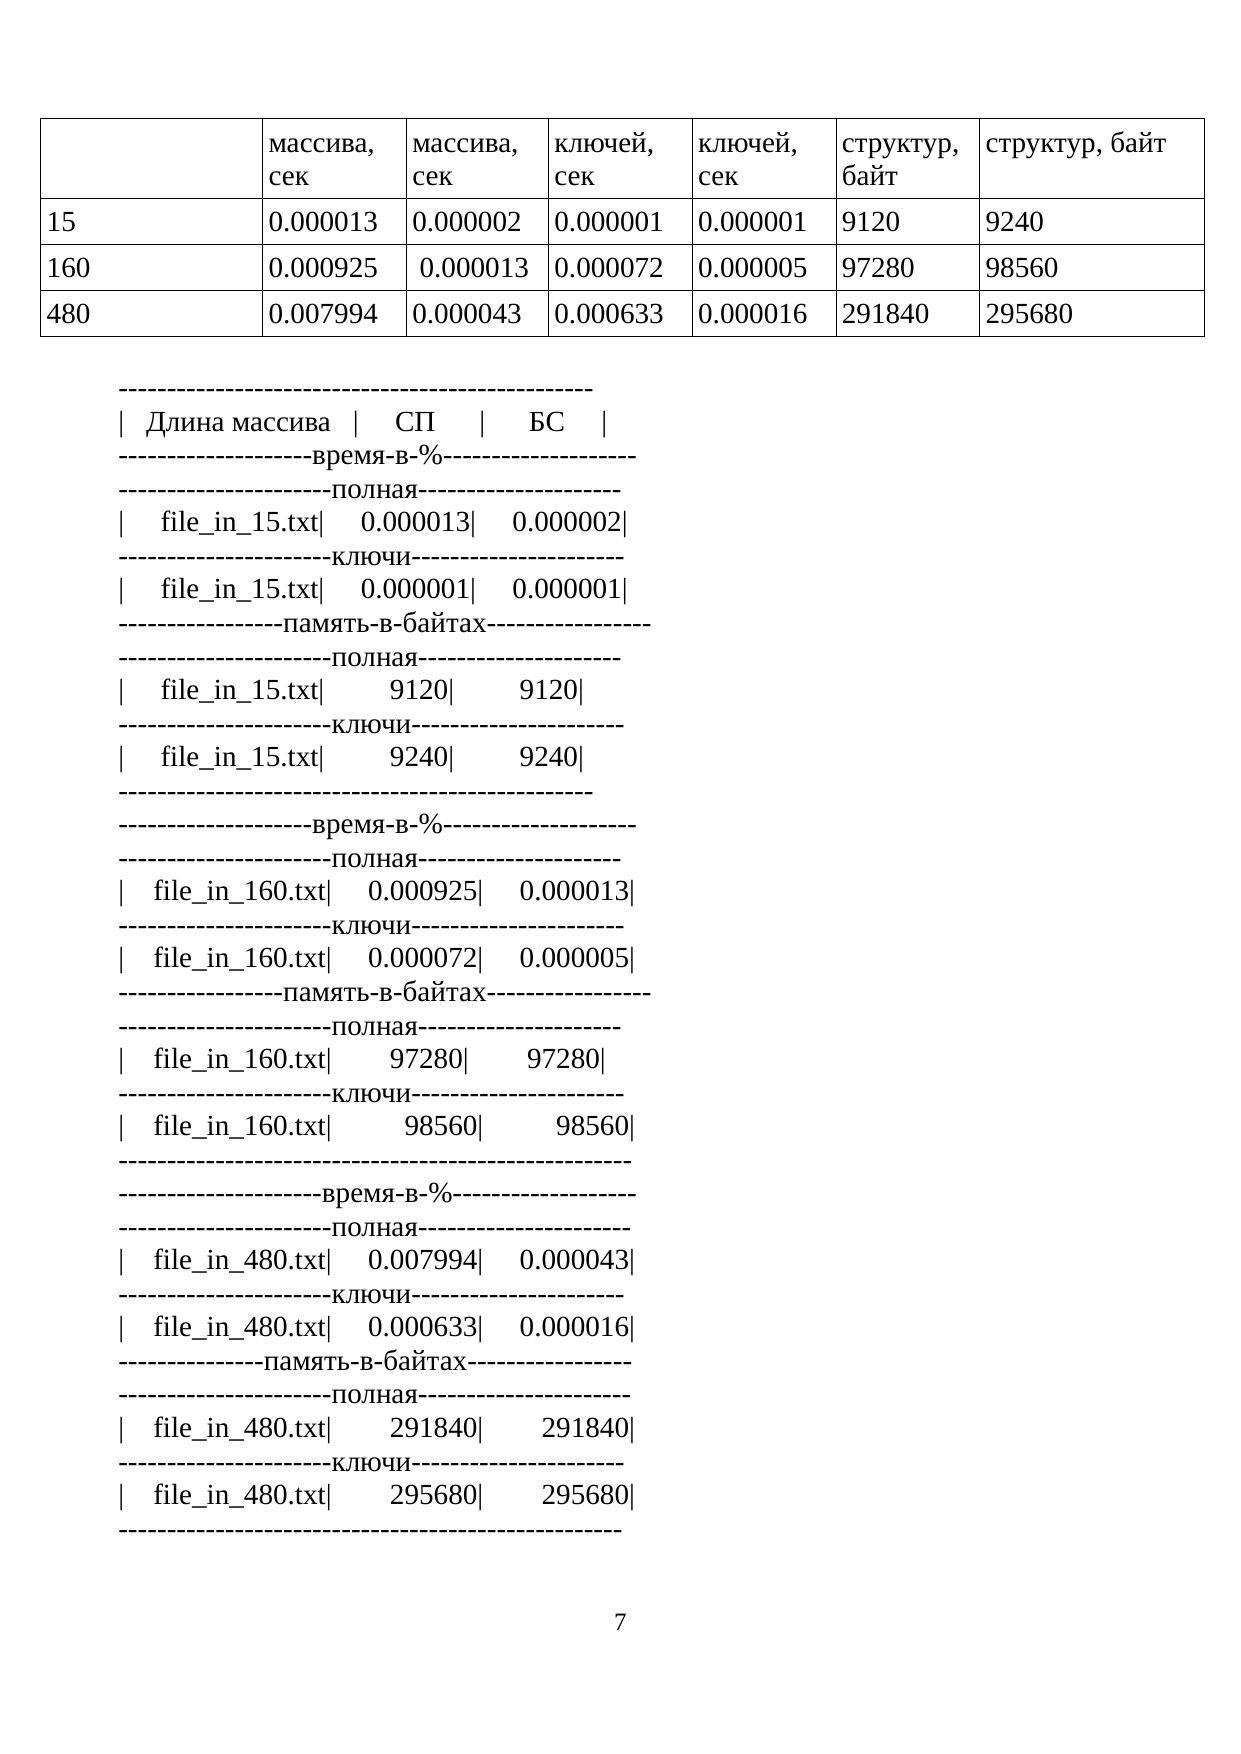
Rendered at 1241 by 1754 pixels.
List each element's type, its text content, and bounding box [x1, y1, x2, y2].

text ----------------------------------------------------- [118, 1142, 1122, 1175]
text ----------------------полная---------------------- [118, 1377, 1122, 1410]
table_cell 295680 [980, 291, 1204, 336]
text ----------------------полная--------------------- [118, 840, 1122, 873]
text ---------------память-в-байтах----------------- [118, 1343, 1122, 1377]
table_cell 0.000013 [263, 199, 406, 244]
table_header структур, байт [837, 119, 979, 198]
text ----------------------ключи---------------------- [118, 907, 1122, 941]
text -----------------память-в-байтах----------------- [118, 605, 1122, 639]
table_header структур, байт [980, 119, 1204, 198]
table_header массива, сек [407, 119, 548, 198]
text | file_in_15.txt| 9120| 9120| [118, 672, 1122, 706]
table_cell 0.000633 [549, 291, 692, 336]
table_header ключей, сек [693, 119, 836, 198]
table_cell 0.000016 [693, 291, 836, 336]
text ----------------------ключи---------------------- [118, 706, 1122, 739]
text | file_in_160.txt| 0.000925| 0.000013| [118, 873, 1122, 907]
text -----------------память-в-байтах----------------- [118, 974, 1122, 1008]
text ----------------------полная--------------------- [118, 639, 1122, 672]
text ----------------------ключи---------------------- [118, 1444, 1122, 1477]
table_cell 0.000005 [693, 245, 836, 290]
text | file_in_480.txt| 291840| 291840| [118, 1410, 1122, 1444]
table_cell 0.007994 [263, 291, 406, 336]
text ----------------------полная--------------------- [118, 1008, 1122, 1041]
table_header [41, 119, 262, 198]
table_header массива, сек [263, 119, 406, 198]
table_header ключей, сек [549, 119, 692, 198]
text ---------------------время-в-%------------------- [118, 1175, 1122, 1209]
table_cell 97280 [837, 245, 979, 290]
text | file_in_15.txt| 9240| 9240| [118, 739, 1122, 773]
text | file_in_160.txt| 97280| 97280| [118, 1041, 1122, 1075]
table_cell 0.000072 [549, 245, 692, 290]
text ---------------------------------------------------- [118, 1511, 1122, 1544]
table_cell 98560 [980, 245, 1204, 290]
table_cell 9240 [980, 199, 1204, 244]
table_cell 291840 [837, 291, 979, 336]
text | file_in_480.txt| 0.000633| 0.000016| [118, 1309, 1122, 1343]
text --------------------время-в-%-------------------- [118, 806, 1122, 840]
text | file_in_15.txt| 0.000013| 0.000002| [118, 504, 1122, 538]
text | file_in_480.txt| 0.007994| 0.000043| [118, 1242, 1122, 1276]
table_cell 0.000001 [549, 199, 692, 244]
text ----------------------ключи---------------------- [118, 538, 1122, 572]
text ----------------------полная---------------------- [118, 1209, 1122, 1242]
text ----------------------ключи---------------------- [118, 1276, 1122, 1309]
table_cell 0.000002 [407, 199, 548, 244]
table_cell 15 [41, 199, 262, 244]
text | file_in_160.txt| 98560| 98560| [118, 1108, 1122, 1142]
text | file_in_160.txt| 0.000072| 0.000005| [118, 941, 1122, 974]
text | Длина массива | СП | БС | [118, 404, 1122, 437]
text ------------------------------------------------- [118, 370, 1122, 404]
text ----------------------полная--------------------- [118, 471, 1122, 504]
text ------------------------------------------------- [118, 773, 1122, 806]
text | file_in_15.txt| 0.000001| 0.000001| [118, 572, 1122, 605]
table_cell 160 [41, 245, 262, 290]
table_cell 0.000013 [407, 245, 548, 290]
table_cell 0.000925 [263, 245, 406, 290]
table_cell 9120 [837, 199, 979, 244]
text | file_in_480.txt| 295680| 295680| [118, 1477, 1122, 1511]
text --------------------время-в-%-------------------- [118, 437, 1122, 471]
table_cell 0.000001 [693, 199, 836, 244]
table_cell 480 [41, 291, 262, 336]
table_cell 0.000043 [407, 291, 548, 336]
text ----------------------ключи---------------------- [118, 1075, 1122, 1108]
